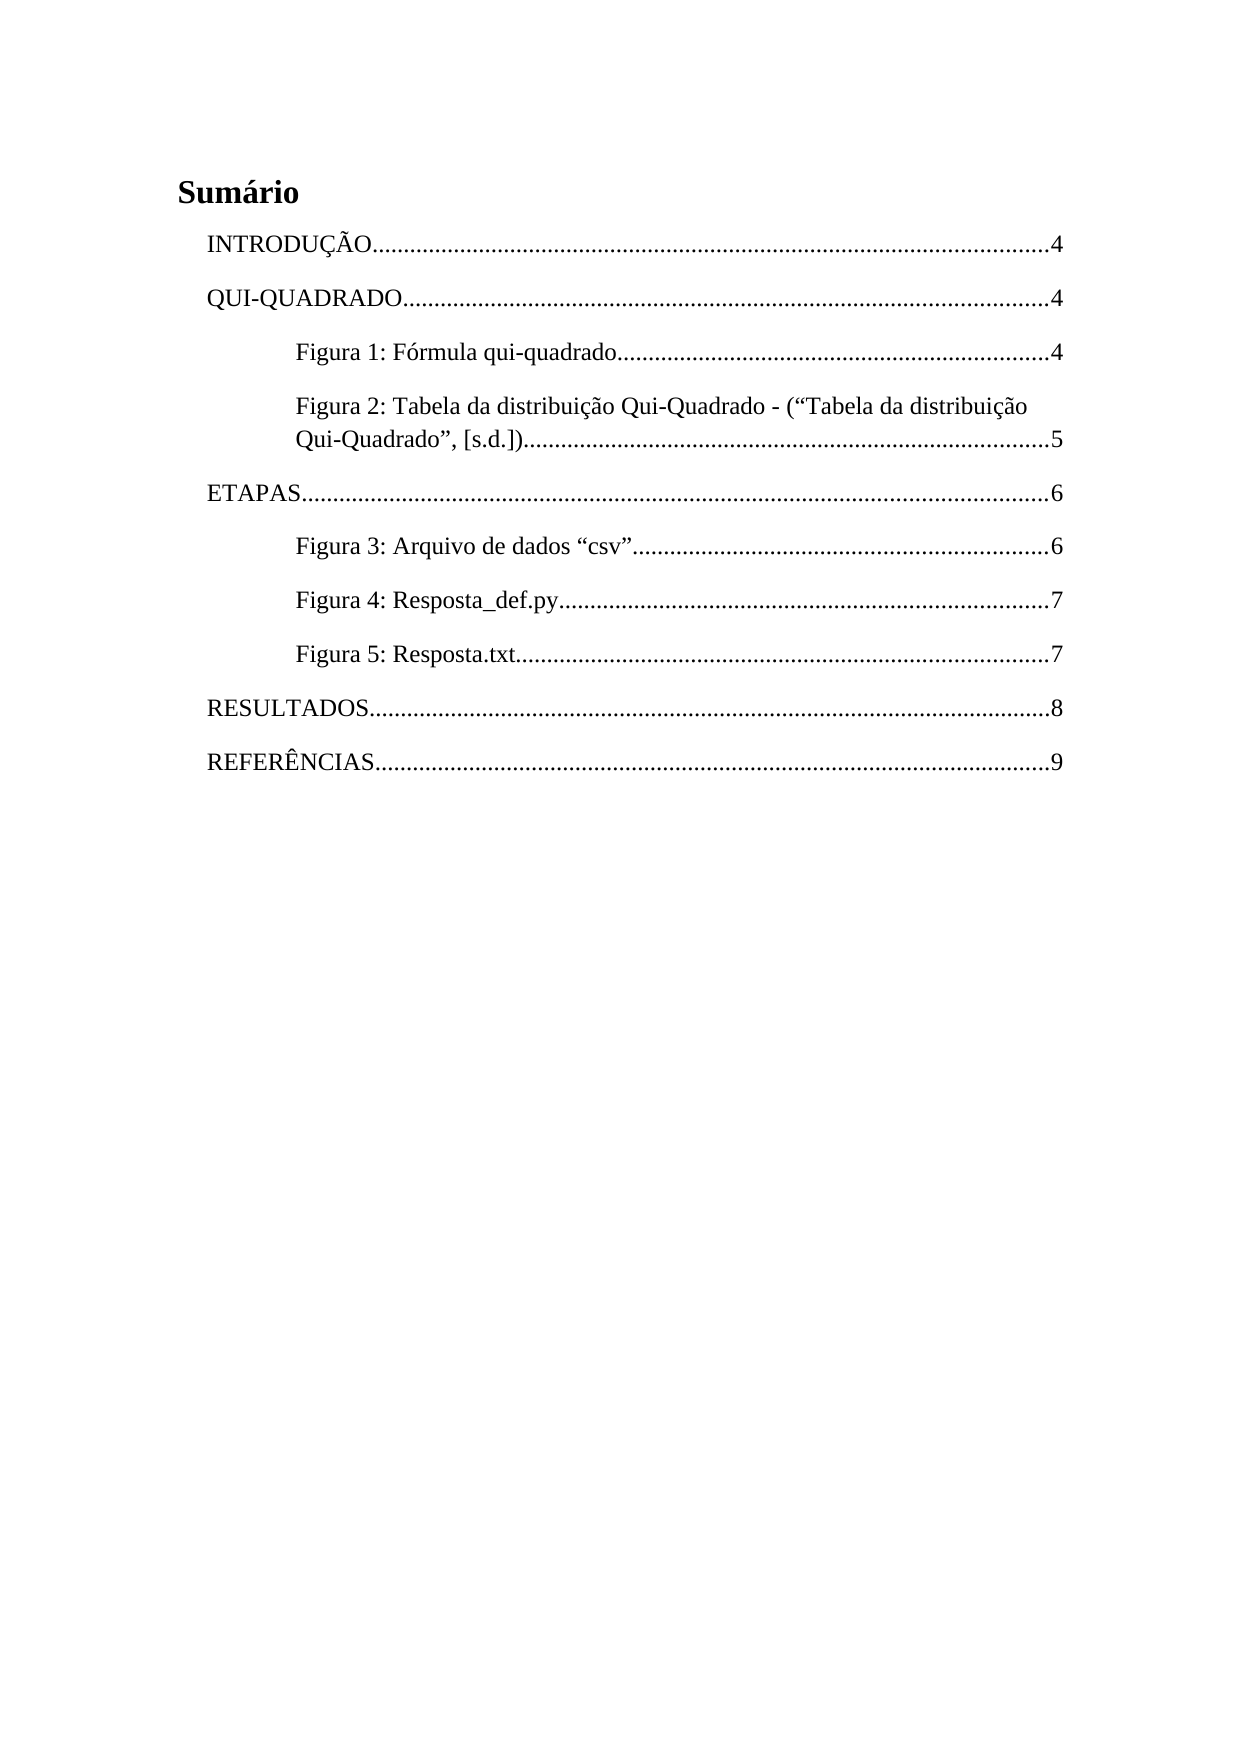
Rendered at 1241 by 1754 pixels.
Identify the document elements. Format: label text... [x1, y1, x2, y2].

text INTRODUÇÃO 4 [207, 229, 1063, 258]
text REFERÊNCIAS 9 [207, 747, 1063, 776]
text Figura 3: Arquivo de dados “csv” 6 [295, 531, 1063, 560]
text Figura 2: Tabela da distribuição Qui-Quadrado - (“Tabela da distribuição Qui-Quadrado”, [s.d.]) 5 [295, 391, 1063, 452]
text RESULTADOS 8 [207, 693, 1063, 722]
text QUI-QUADRADO 4 [207, 283, 1063, 312]
text Figura 5: Resposta.txt 7 [295, 639, 1063, 668]
text ETAPAS 6 [207, 478, 1063, 506]
text Figura 1: Fórmula qui-quadrado 4 [295, 337, 1063, 366]
text Figura 4: Resposta_def.py 7 [295, 585, 1063, 614]
subtitle Sumário [177, 173, 1063, 211]
